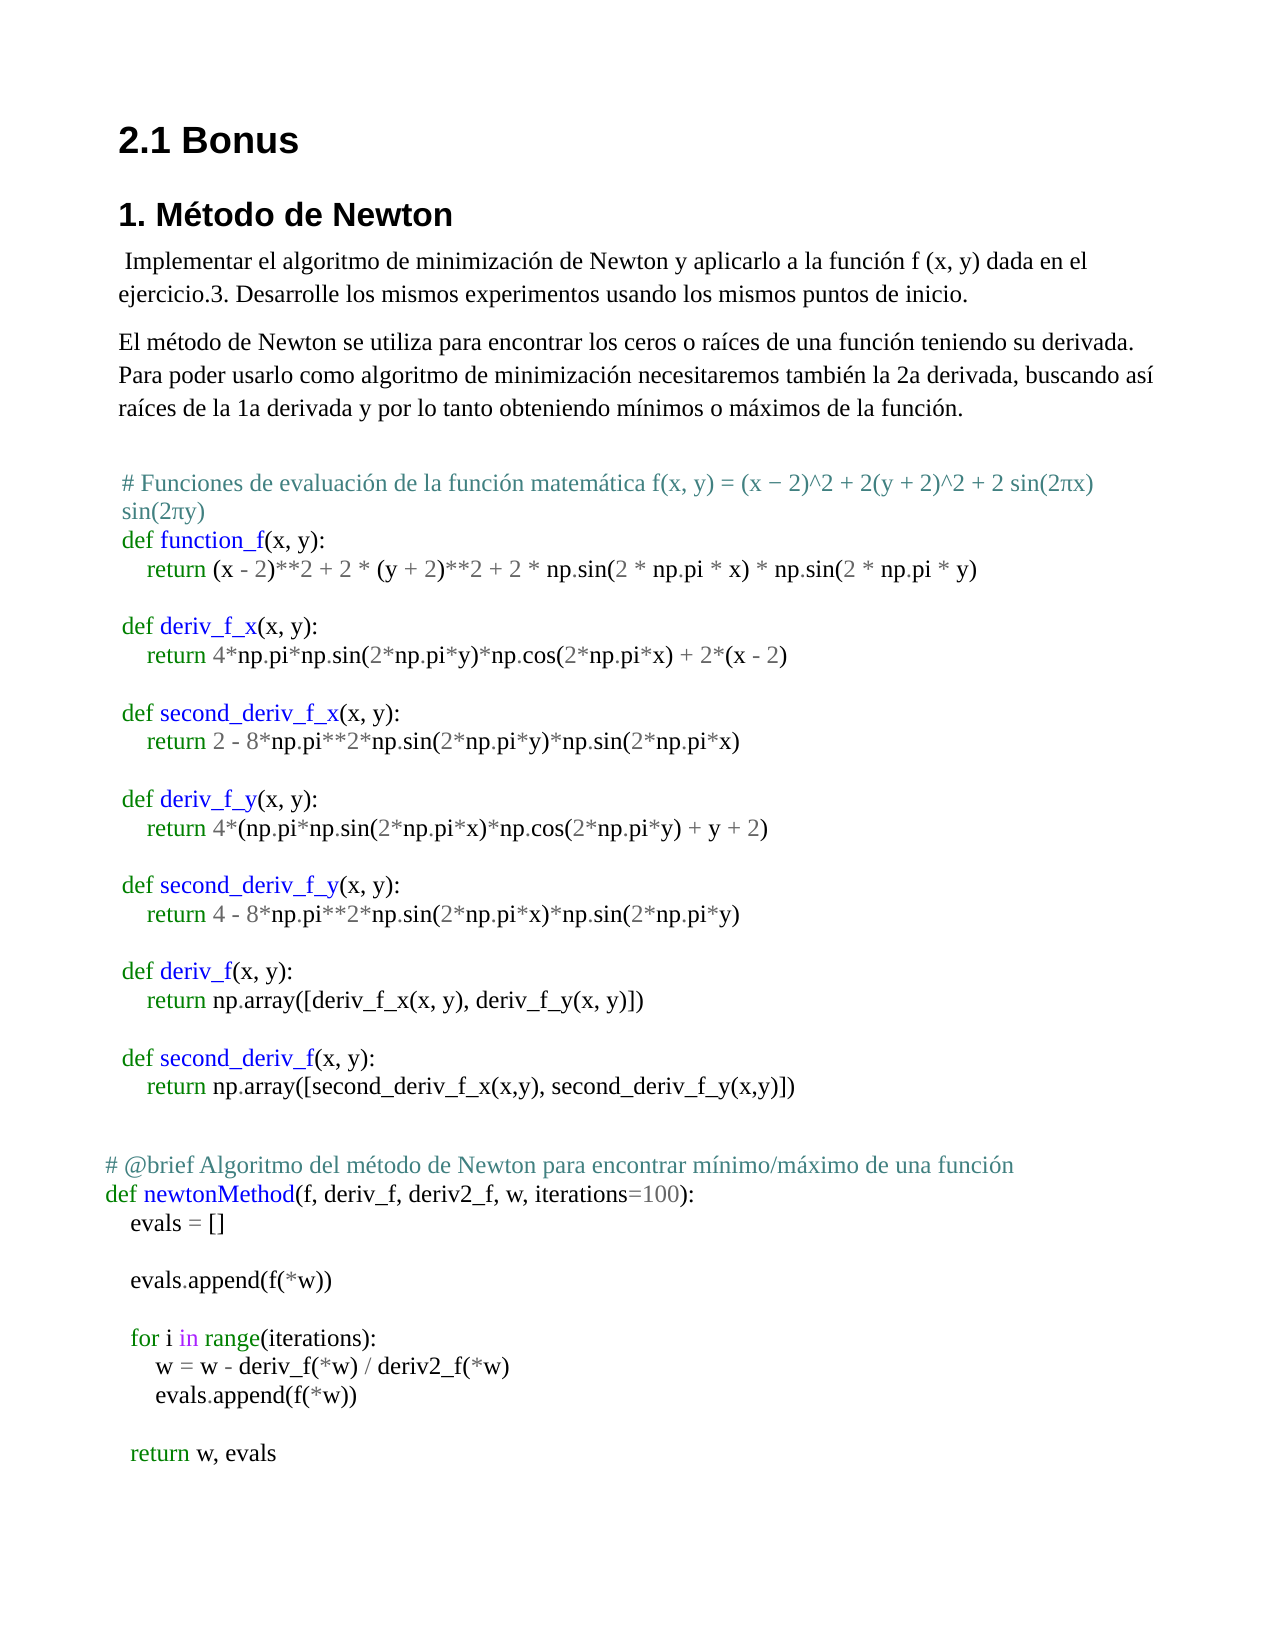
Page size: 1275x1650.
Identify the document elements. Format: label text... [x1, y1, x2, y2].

subtitle 2.1 Bonus [118, 118, 1157, 162]
text El método de Newton se utiliza para encontrar los ceros o raíces de una función teniendo su derivada. Para poder usarlo como algoritmo de minimización necesitaremos también la 2a derivada, buscando así raíces de la 1a derivada y por lo tanto obteniendo mínimos o máximos de la función. [118, 327, 1157, 422]
text Implementar el algoritmo de minimización de Newton y aplicarlo a la función f (x, y) dada en el ejercicio.3. Desarrolle los mismos experimentos usando los mismos puntos de inicio. [118, 246, 1157, 308]
subtitle 1. Método de Newton [118, 195, 1157, 234]
